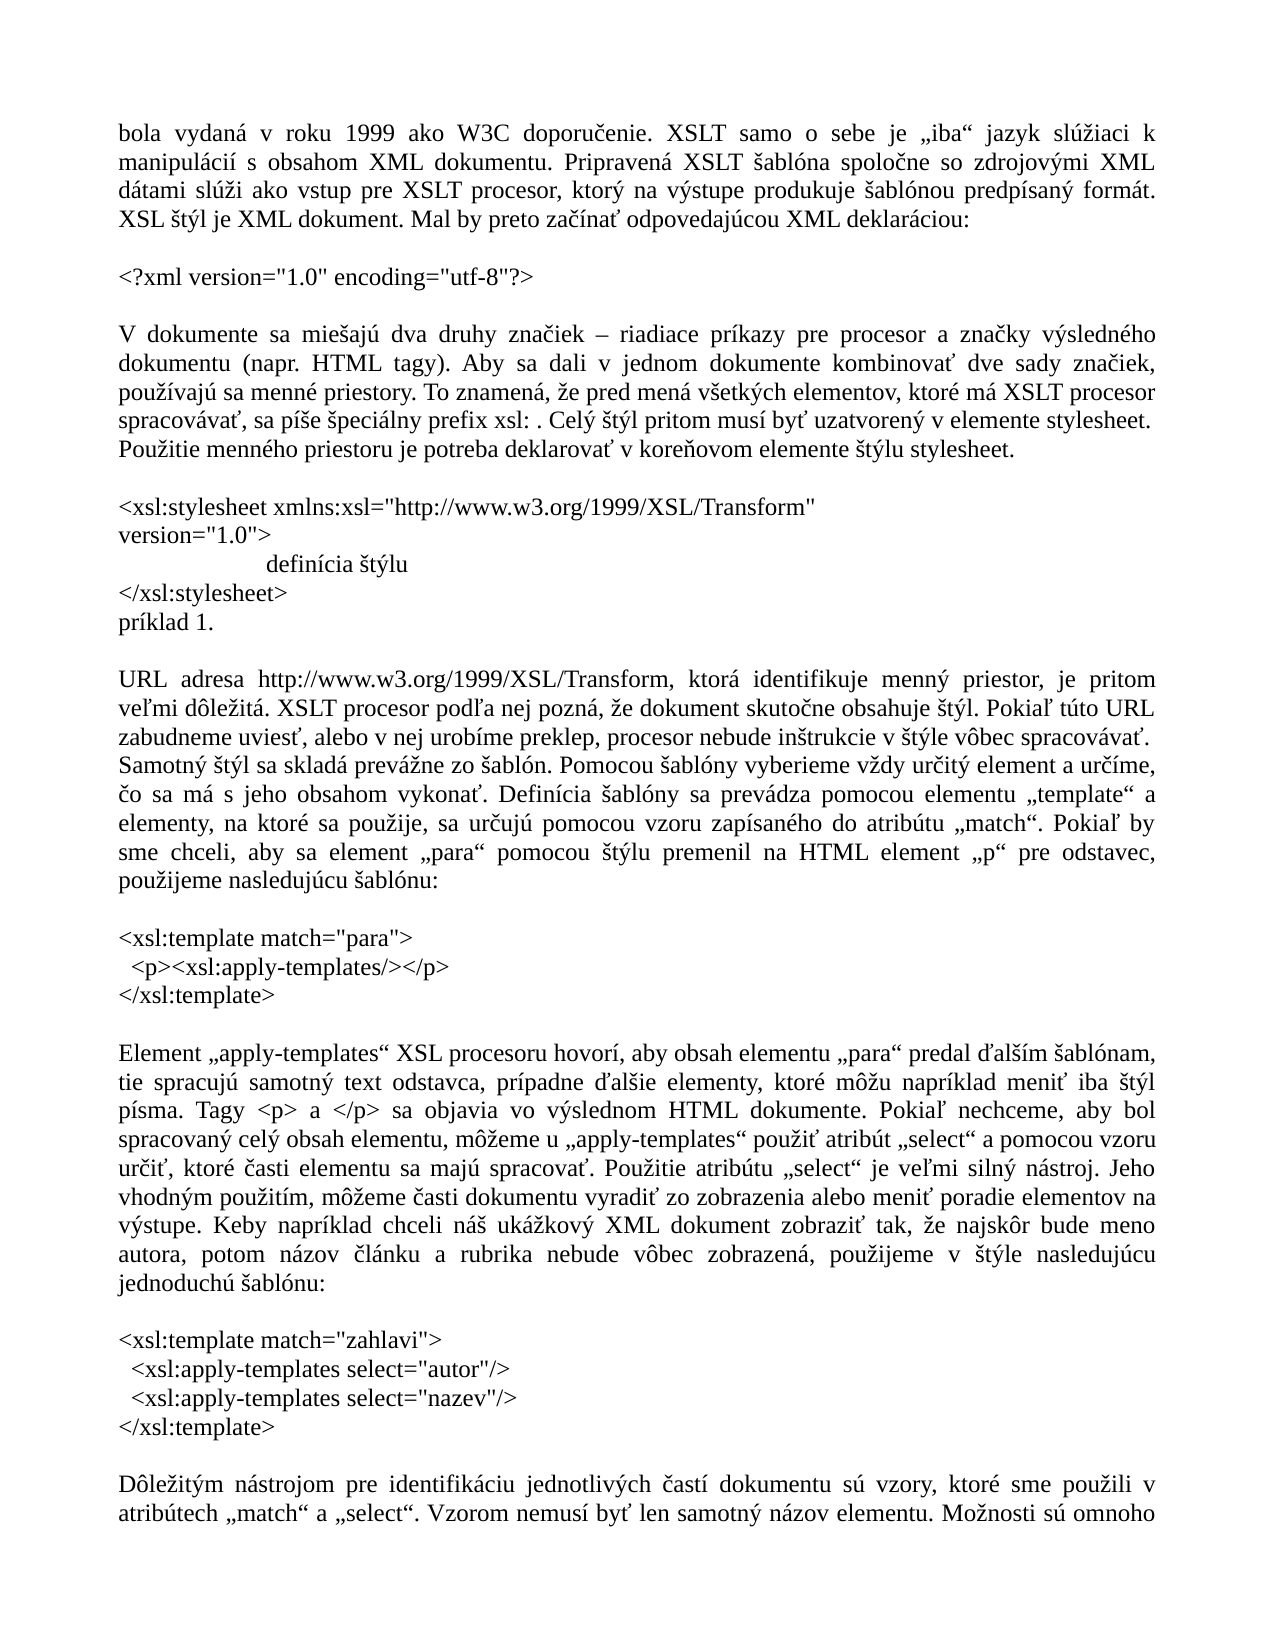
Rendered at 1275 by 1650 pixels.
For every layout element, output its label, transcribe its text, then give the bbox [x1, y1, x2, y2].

text Dôležitým nástrojom pre identifikáciu jednotlivých častí dokumentu sú vzory, ktoré sme použili v atribútech „match“ a „select“. Vzorom nemusí byť len samotný názov elementu. Možnosti sú omnoho [118, 1469, 1157, 1527]
text <xsl:apply-templates select="nazev"/> [118, 1383, 1157, 1412]
text Použitie menného priestoru je potreba deklarovať v koreňovom elemente štýlu stylesheet. [118, 434, 1157, 463]
text <xsl:template match="zahlavi"> [118, 1326, 1157, 1354]
text <?xml version="1.0" encoding="utf-8"?> [118, 262, 1157, 291]
text príklad 1. [118, 607, 1157, 636]
text V dokumente sa miešajú dva druhy značiek – riadiace príkazy pre procesor a značky výsledného dokumentu (napr. HTML tagy). Aby sa dali v jednom dokumente kombinovať dve sady značiek, používajú sa menné priestory. To znamená, že pred mená všetkých elementov, ktoré má XSLT procesor spracovávať, sa píše špeciálny prefix xsl: . Celý štýl pritom musí byť uzatvorený v elemente stylesheet. [118, 319, 1157, 434]
text bola vydaná v roku 1999 ako W3C doporučenie. XSLT samo o sebe je „iba“ jazyk slúžiaci k manipulácií s obsahom XML dokumentu. Pripravená XSLT šablóna spoločne so zdrojovými XML dátami slúži ako vstup pre XSLT procesor, ktorý na výstupe produkuje šablónou predpísaný formát. XSL štýl je XML dokument. Mal by preto začínať odpovedajúcou XML deklaráciou: [118, 118, 1157, 233]
text version="1.0"> [118, 521, 1157, 549]
text URL adresa http://www.w3.org/1999/XSL/Transform, ktorá identifikuje menný priestor, je pritom veľmi dôležitá. XSLT procesor podľa nej pozná, že dokument skutočne obsahuje štýl. Pokiaľ túto URL zabudneme uviesť, alebo v nej urobíme preklep, procesor nebude inštrukcie v štýle vôbec spracovávať. [118, 664, 1157, 751]
text <xsl:apply-templates select="autor"/> [118, 1354, 1157, 1383]
text <xsl:template match="para"> [118, 923, 1157, 952]
text <p><xsl:apply-templates/></p> [118, 952, 1157, 981]
text </xsl:template> [118, 981, 1157, 1009]
text Samotný štýl sa skladá prevážne zo šablón. Pomocou šablóny vyberieme vždy určitý element a určíme, čo sa má s jeho obsahom vykonať. Definícia šablóny sa prevádza pomocou elementu „template“ a elementy, na ktoré sa použije, sa určujú pomocou vzoru zapísaného do atribútu „match“. Pokiaľ by sme chceli, aby sa element „para“ pomocou štýlu premenil na HTML element „p“ pre odstavec, použijeme nasledujúcu šablónu: [118, 751, 1157, 894]
text </xsl:stylesheet> [118, 578, 1157, 607]
text definícia štýlu [118, 549, 1157, 578]
text Element „apply-templates“ XSL procesoru hovorí, aby obsah elementu „para“ predal ďalším šablónam, tie spracujú samotný text odstavca, prípadne ďalšie elementy, ktoré môžu napríklad meniť iba štýl písma. Tagy <p> a </p> sa objavia vo výslednom HTML dokumente. Pokiaľ nechceme, aby bol spracovaný celý obsah elementu, môžeme u „apply-templates“ použiť atribút „select“ a pomocou vzoru určiť, ktoré časti elementu sa majú spracovať. Použitie atribútu „select“ je veľmi silný nástroj. Jeho vhodným použitím, môžeme časti dokumentu vyradiť zo zobrazenia alebo meniť poradie elementov na výstupe. Keby napríklad chceli náš ukážkový XML dokument zobraziť tak, že najskôr bude meno autora, potom názov článku a rubrika nebude vôbec zobrazená, použijeme v štýle nasledujúcu jednoduchú šablónu: [118, 1038, 1157, 1297]
text </xsl:template> [118, 1412, 1157, 1441]
text <xsl:stylesheet xmlns:xsl="http://www.w3.org/1999/XSL/Transform" [118, 492, 1157, 521]
